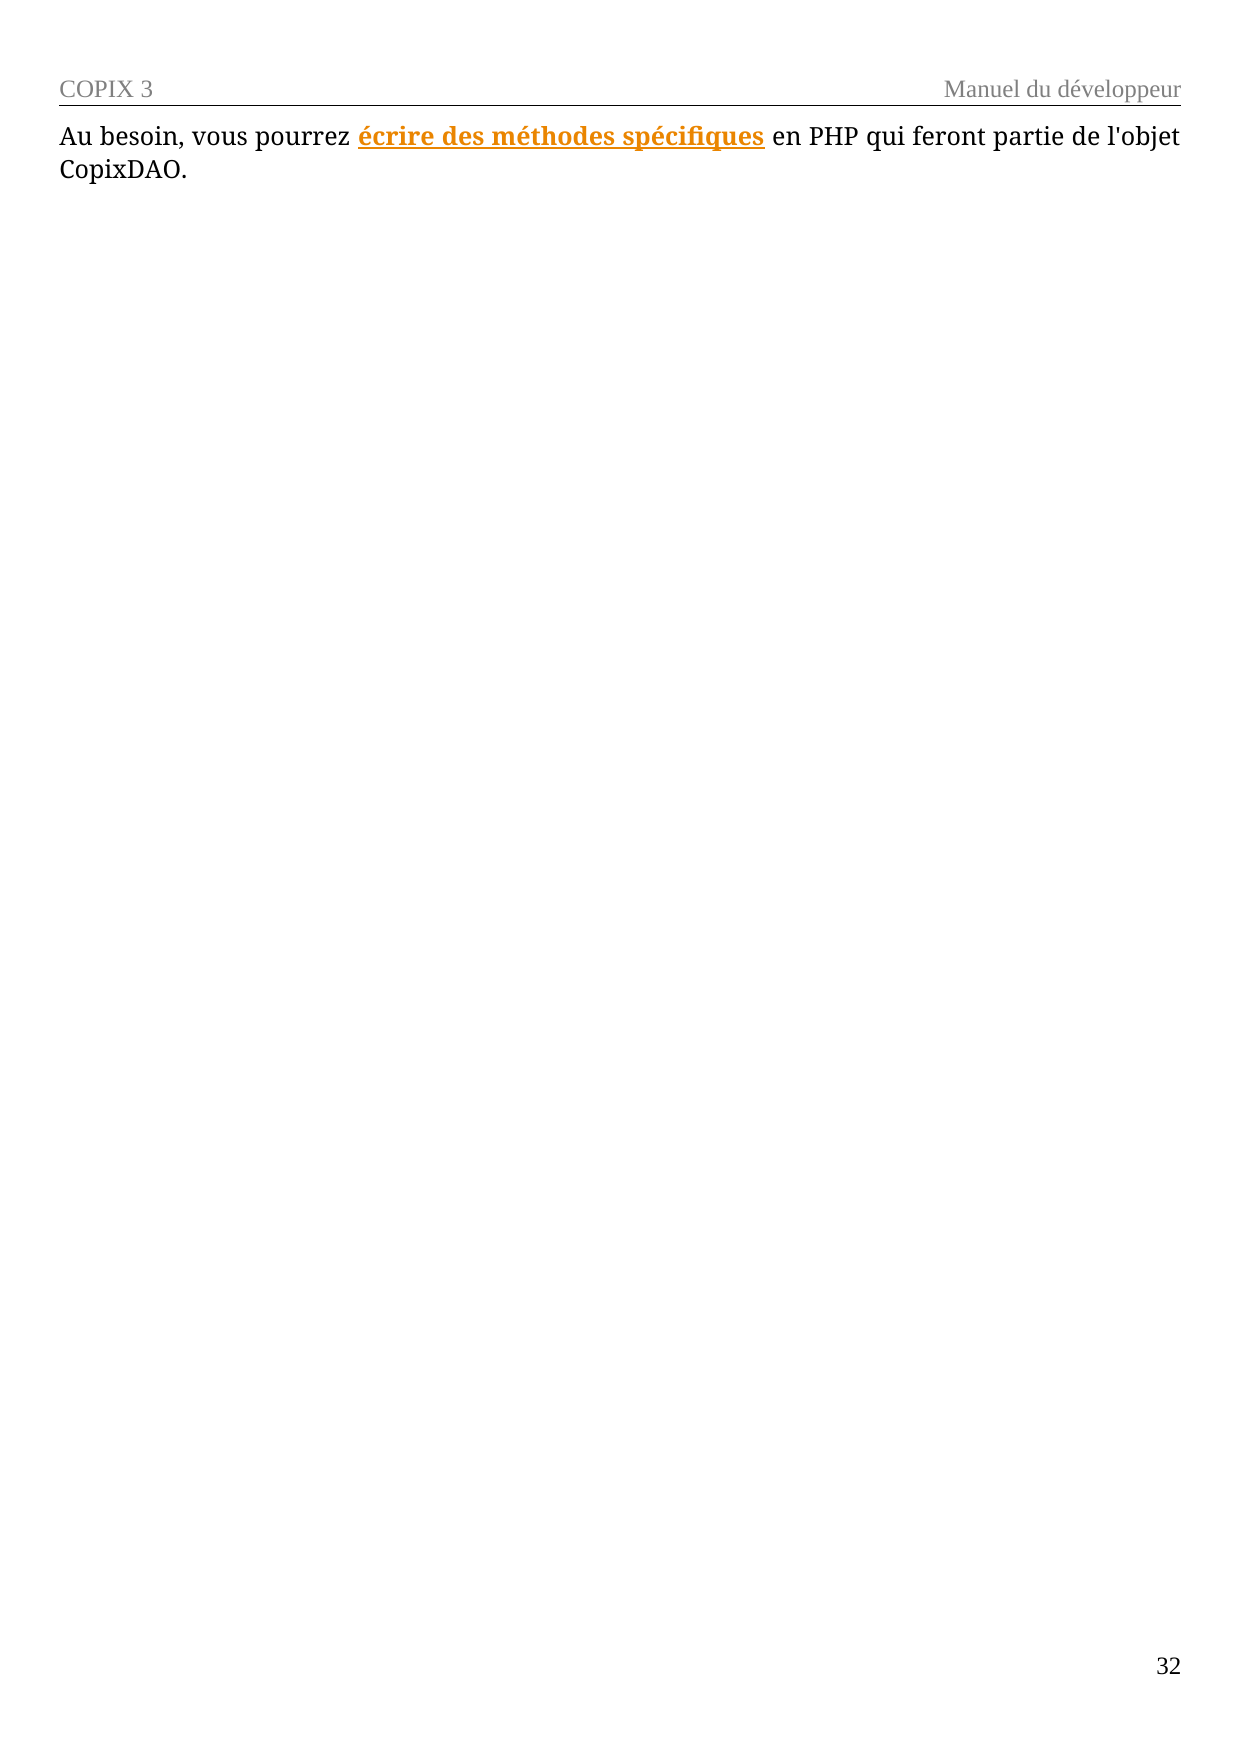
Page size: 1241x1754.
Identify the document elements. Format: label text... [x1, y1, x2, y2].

text Au besoin, vous pourrez écrire des méthodes spécifiques en PHP qui feront partie de l'objet CopixDAO. [59, 118, 1181, 186]
